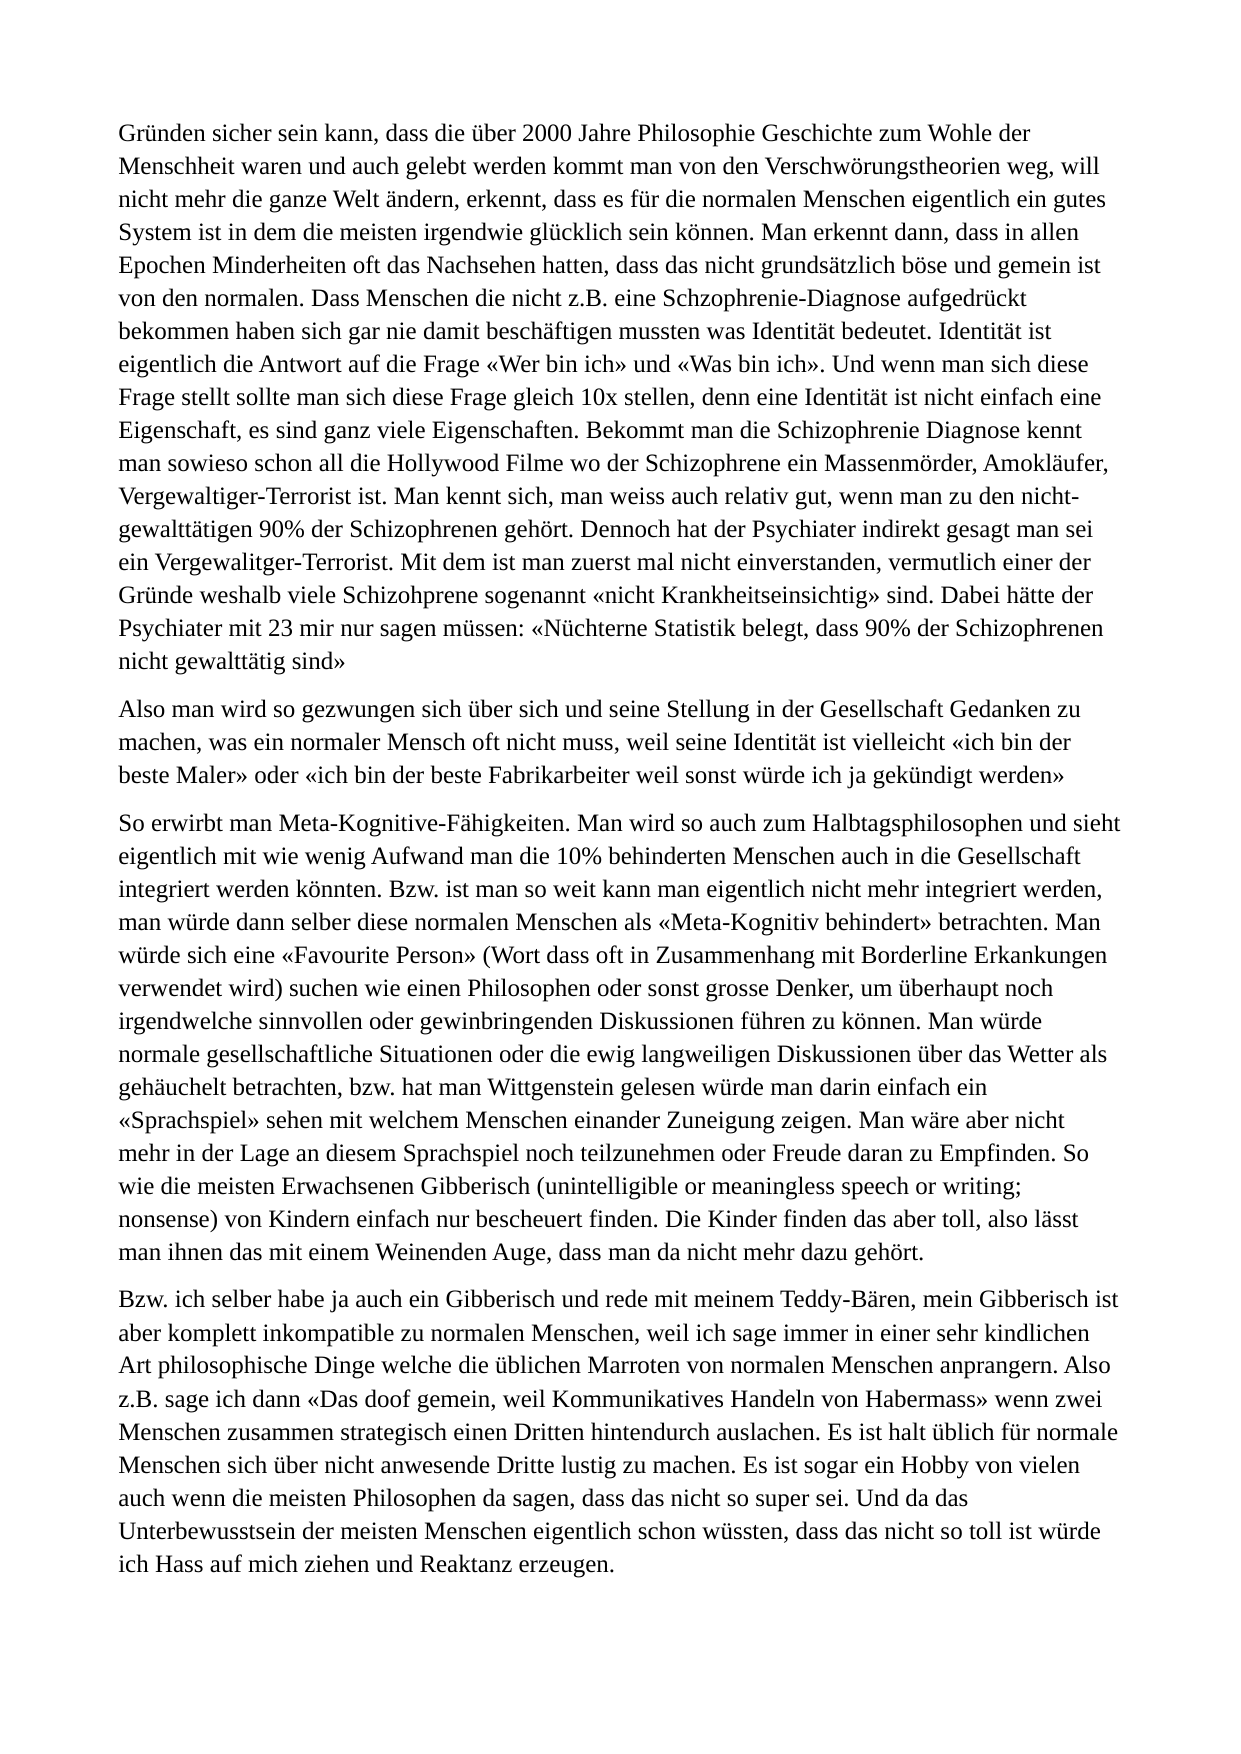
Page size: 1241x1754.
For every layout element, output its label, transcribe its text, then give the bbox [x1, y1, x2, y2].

text Also man wird so gezwungen sich über sich und seine Stellung in der Gesellschaft Gedanken zu machen, was ein normaler Mensch oft nicht muss, weil seine Identität ist vielleicht «ich bin der beste Maler» oder «ich bin der beste Fabrikarbeiter weil sonst würde ich ja gekündigt werden» [118, 694, 1122, 789]
text Bzw. ich selber habe ja auch ein Gibberisch und rede mit meinem Teddy-Bären, mein Gibberisch ist aber komplett inkompatible zu normalen Menschen, weil ich sage immer in einer sehr kindlichen Art philosophische Dinge welche die üblichen Marroten von normalen Menschen anprangern. Also z.B. sage ich dann «Das doof gemein, weil Kommunikatives Handeln von Habermass» wenn zwei Menschen zusammen strategisch einen Dritten hintendurch auslachen. Es ist halt üblich für normale Menschen sich über nicht anwesende Dritte lustig zu machen. Es ist sogar ein Hobby von vielen auch wenn die meisten Philosophen da sagen, dass das nicht so super sei. Und da das Unterbewusstsein der meisten Menschen eigentlich schon wüssten, dass das nicht so toll ist würde ich Hass auf mich ziehen und Reaktanz erzeugen. [118, 1284, 1122, 1577]
text Gründen sicher sein kann, dass die über 2000 Jahre Philosophie Geschichte zum Wohle der Menschheit waren und auch gelebt werden kommt man von den Verschwörungstheorien weg, will nicht mehr die ganze Welt ändern, erkennt, dass es für die normalen Menschen eigentlich ein gutes System ist in dem die meisten irgendwie glücklich sein können. Man erkennt dann, dass in allen Epochen Minderheiten oft das Nachsehen hatten, dass das nicht grundsätzlich böse und gemein ist von den normalen. Dass Menschen die nicht z.B. eine Schzophrenie-Diagnose aufgedrückt bekommen haben sich gar nie damit beschäftigen mussten was Identität bedeutet. Identität ist eigentlich die Antwort auf die Frage «Wer bin ich» und «Was bin ich». Und wenn man sich diese Frage stellt sollte man sich diese Frage gleich 10x stellen, denn eine Identität ist nicht einfach eine Eigenschaft, es sind ganz viele Eigenschaften. Bekommt man die Schizophrenie Diagnose kennt man sowieso schon all die Hollywood Filme wo der Schizophrene ein Massenmörder, Amokläufer, Vergewaltiger-Terrorist ist. Man kennt sich, man weiss auch relativ gut, wenn man zu den nicht-gewalttätigen 90% der Schizophrenen gehört. Dennoch hat der Psychiater indirekt gesagt man sei ein Vergewalitger-Terrorist. Mit dem ist man zuerst mal nicht einverstanden, vermutlich einer der Gründe weshalb viele Schizohprene sogenannt «nicht Krankheitseinsichtig» sind. Dabei hätte der Psychiater mit 23 mir nur sagen müssen: «Nüchterne Statistik belegt, dass 90% der Schizophrenen nicht gewalttätig sind» [118, 118, 1122, 675]
text So erwirbt man Meta-Kognitive-Fähigkeiten. Man wird so auch zum Halbtagsphilosophen und sieht eigentlich mit wie wenig Aufwand man die 10% behinderten Menschen auch in die Gesellschaft integriert werden könnten. Bzw. ist man so weit kann man eigentlich nicht mehr integriert werden, man würde dann selber diese normalen Menschen als «Meta-Kognitiv behindert» betrachten. Man würde sich eine «Favourite Person» (Wort dass oft in Zusammenhang mit Borderline Erkankungen verwendet wird) suchen wie einen Philosophen oder sonst grosse Denker, um überhaupt noch irgendwelche sinnvollen oder gewinbringenden Diskussionen führen zu können. Man würde normale gesellschaftliche Situationen oder die ewig langweiligen Diskussionen über das Wetter als gehäuchelt betrachten, bzw. hat man Wittgenstein gelesen würde man darin einfach ein «Sprachspiel» sehen mit welchem Menschen einander Zuneigung zeigen. Man wäre aber nicht mehr in der Lage an diesem Sprachspiel noch teilzunehmen oder Freude daran zu Empfinden. So wie die meisten Erwachsenen Gibberisch (unintelligible or meaningless speech or writing; nonsense) von Kindern einfach nur bescheuert finden. Die Kinder finden das aber toll, also lässt man ihnen das mit einem Weinenden Auge, dass man da nicht mehr dazu gehört. [118, 808, 1122, 1266]
